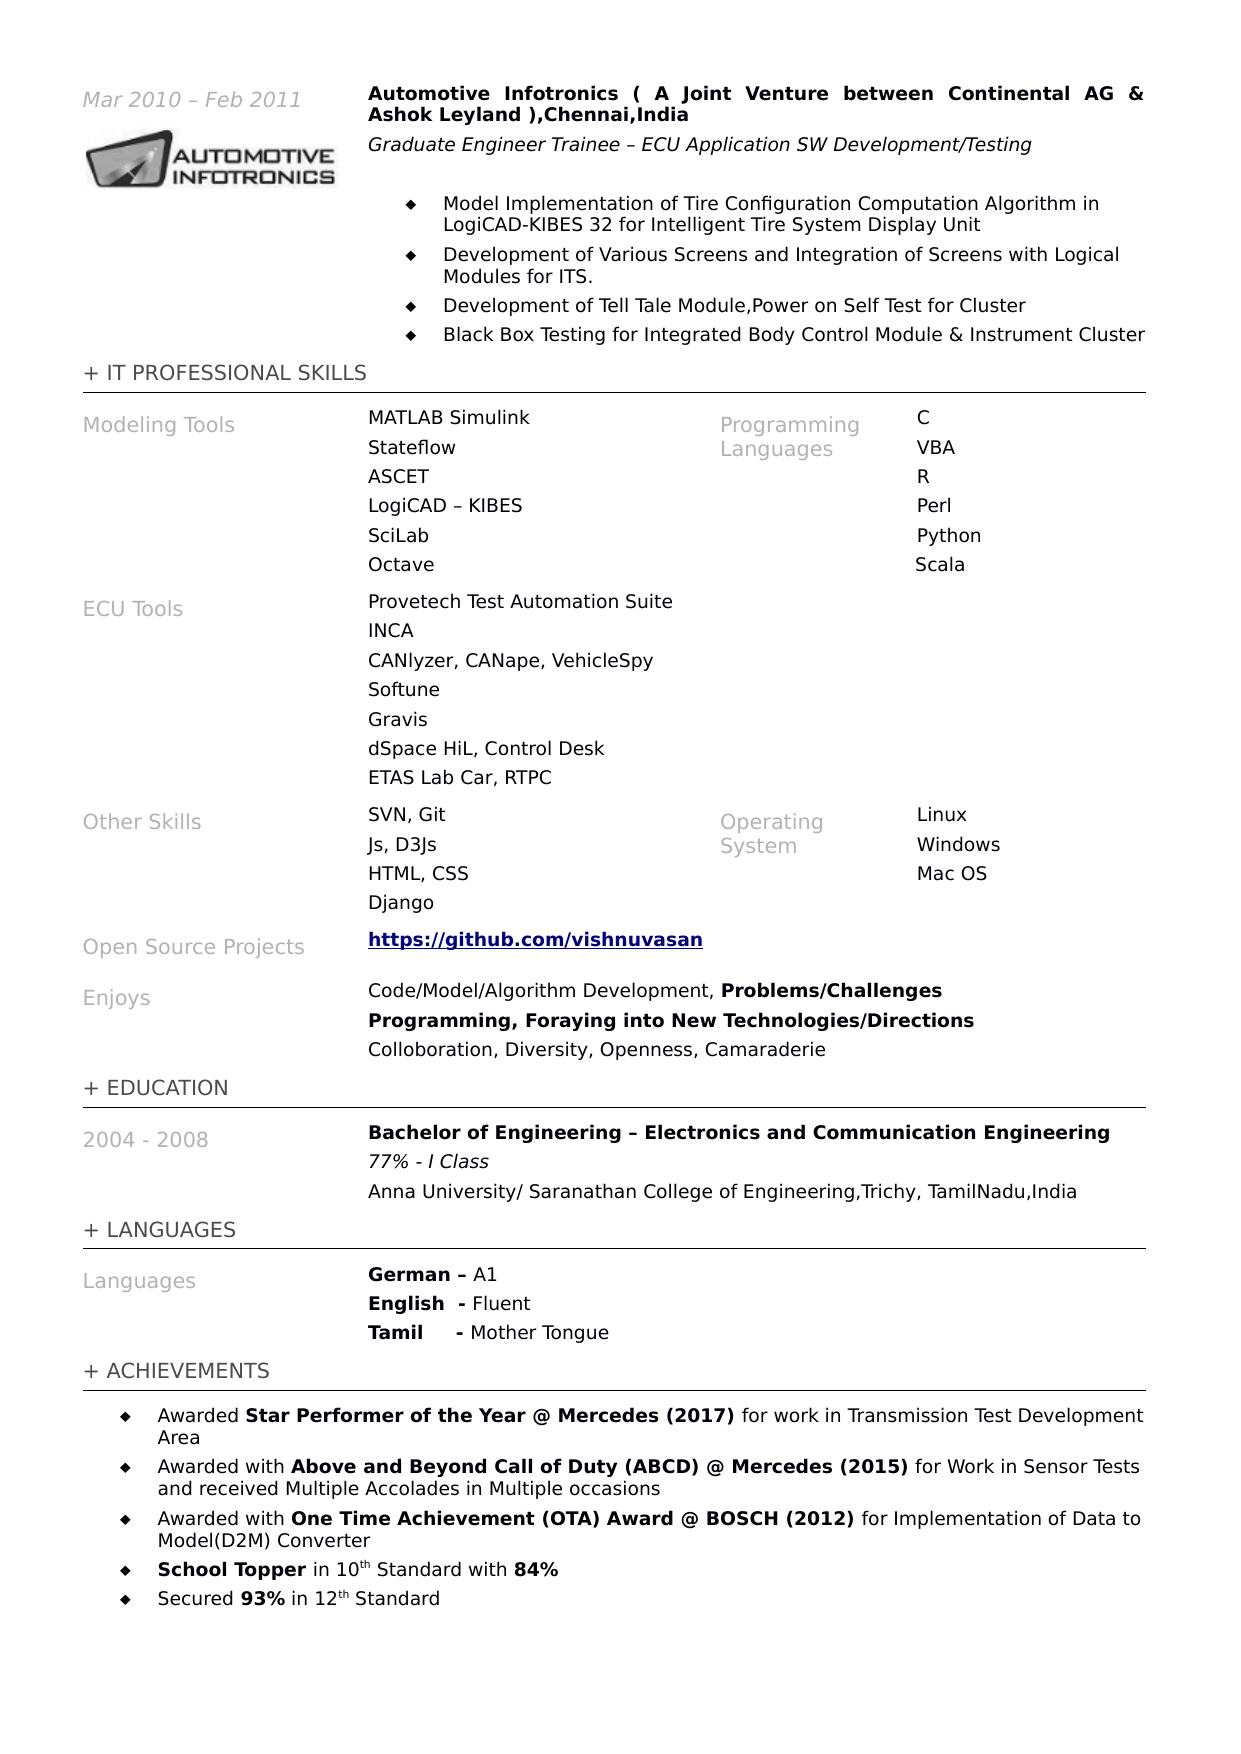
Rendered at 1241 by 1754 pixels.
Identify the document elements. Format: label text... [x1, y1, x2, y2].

table_cell Bachelor of Engineering – Electronics and Communication Engineering 77% - I Class Anna University/ Saranathan College of Engineering,Trichy, TamilNadu,India [360, 1115, 1153, 1210]
table_cell German – A1 English - Fluent Tamil - Mother Tongue [360, 1256, 1153, 1352]
table_cell Operating System [712, 797, 909, 922]
table_cell Languages [75, 1256, 360, 1352]
table_cell + EDUCATION [75, 1069, 1153, 1114]
table_cell Enjoys [75, 973, 360, 1068]
table_cell Linux Windows Mac OS [909, 797, 1153, 922]
table_cell Provetech Test Automation Suite INCA CANlyzer, CANape, VehicleSpy Softune Gravis dSpace HiL, Control Desk ETAS Lab Car, RTPC [360, 584, 1153, 797]
table_cell Code/Model/Algorithm Development, Problems/Challenges Programming, Foraying into New Technologies/Directions Colloboration, Diversity, Openness, Camaraderie [360, 973, 1153, 1068]
table_cell + LANGUAGES [75, 1210, 1153, 1256]
table_cell C VBA R Perl Python Scala [909, 400, 1153, 583]
table_cell Open Source Projects [75, 922, 360, 973]
table_cell SVN, Git Js, D3Js HTML, CSS Django [360, 797, 712, 922]
table_cell https://github.com/vishnuvasan [360, 922, 1153, 973]
table_cell MATLAB Simulink Stateflow ASCET LogiCAD – KIBES SciLab Octave [360, 400, 712, 583]
table_cell + IT PROFESSIONAL SKILLS [75, 354, 1153, 400]
table_cell ECU Tools [75, 584, 360, 797]
table_cell Other Skills [75, 797, 360, 922]
table_cell Awarded Star Performer of the Year @ Mercedes (2017) for work in Transmission Test Development Area Awarded with Above and Beyond Call of Duty (ABCD) @ Mercedes (2015) for Work in Sensor Tests and received Multiple Accolades in Multiple occasions Awarded with One Time Achievement (OTA) Award @ BOSCH (2012) for Implementation of Data to Model(D2M) Converter School Topper in 10th Standard with 84% Secured 93% in 12th Standard [75, 1398, 1153, 1622]
table_cell Modeling Tools [75, 400, 360, 583]
table_cell Programming Languages [712, 400, 909, 583]
picture [85, 115, 339, 215]
table_cell 2004 - 2008 [75, 1115, 360, 1210]
table_cell Mar 2010 – Feb 2011 [75, 75, 360, 354]
table_cell + ACHIEVEMENTS [75, 1352, 1153, 1398]
table_cell Automotive Infotronics ( A Joint Venture between Continental AG & Ashok Leyland ),Chennai,India Graduate Engineer Trainee – ECU Application SW Development/Testing Model Implementation of Tire Configuration Computation Algorithm in LogiCAD-KIBES 32 for Intelligent Tire System Display Unit Development of Various Screens and Integration of Screens with Logical Modules for ITS. Development of Tell Tale Module,Power on Self Test for Cluster Black Box Testing for Integrated Body Control Module & Instrument Cluster [360, 75, 1153, 354]
